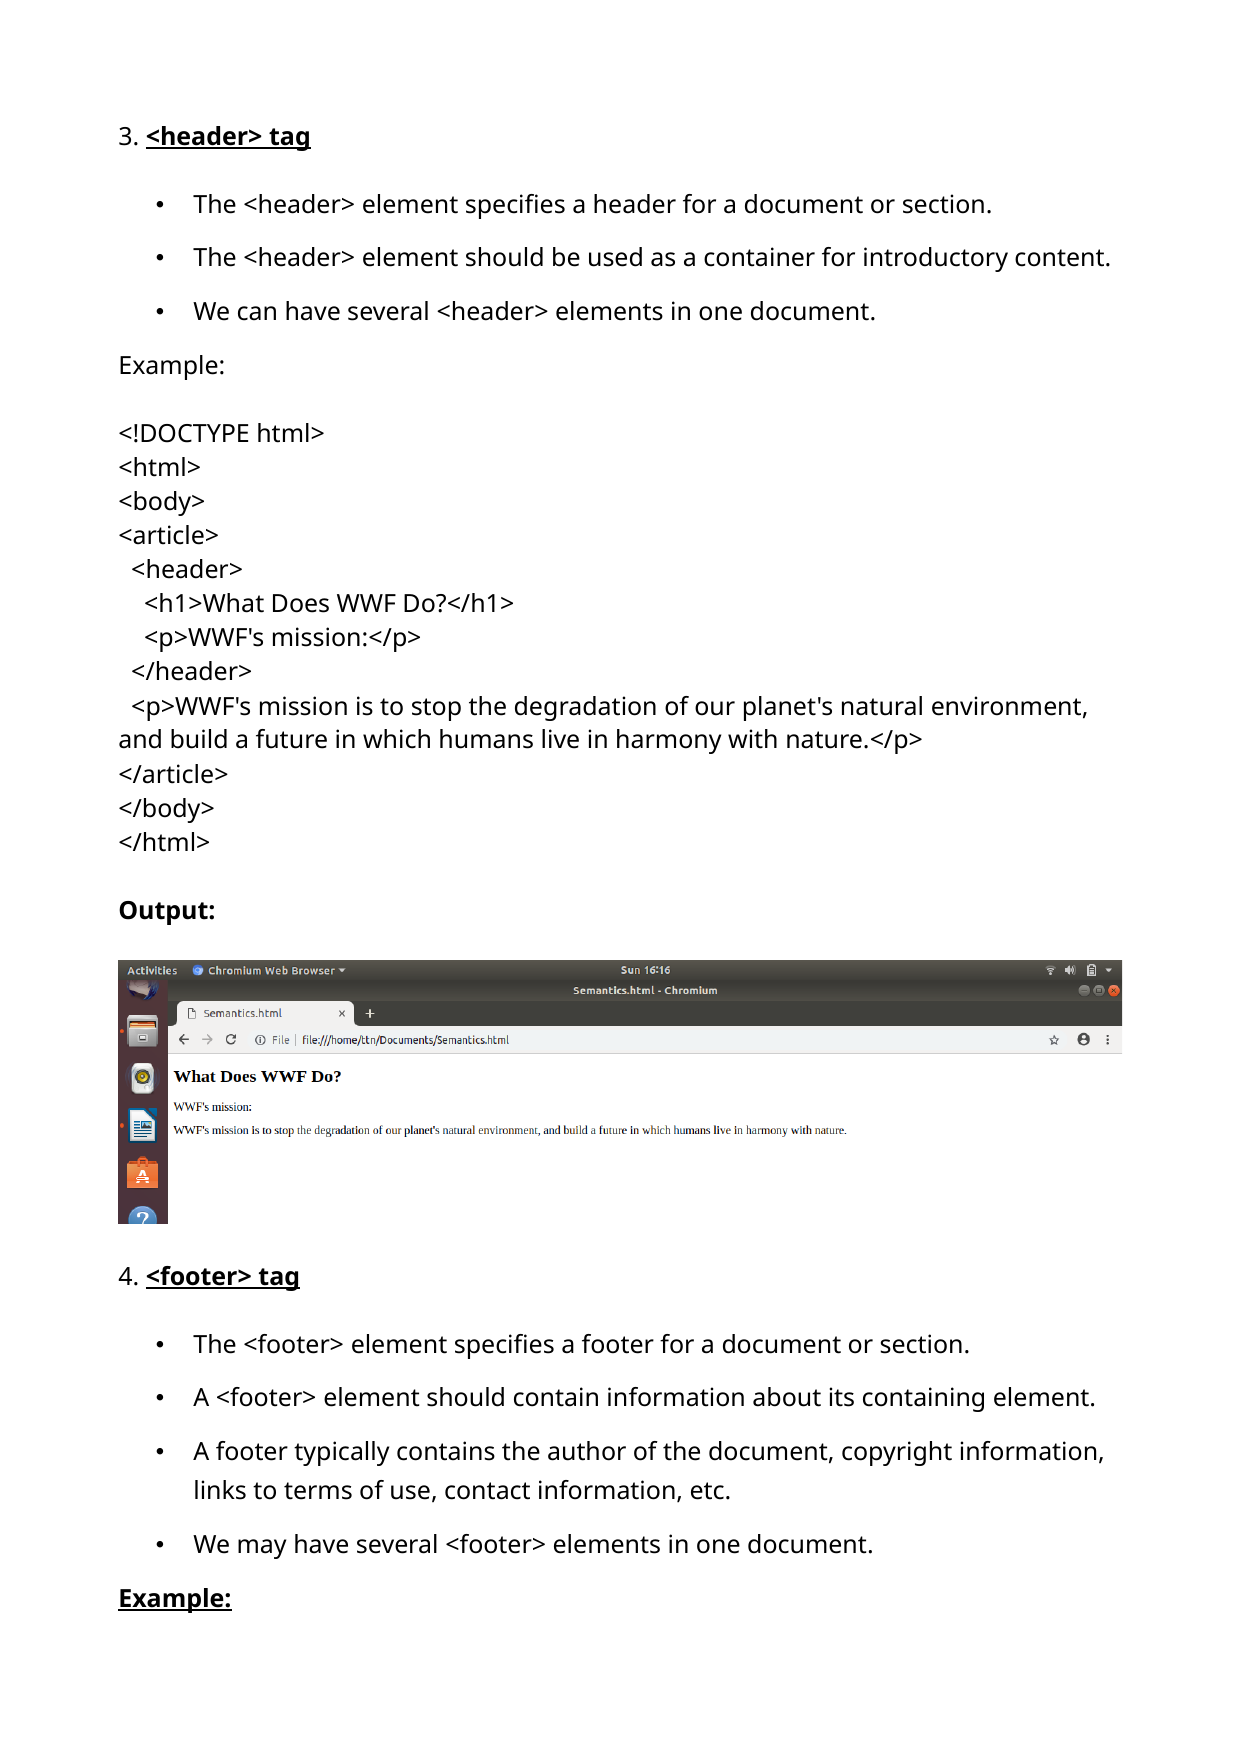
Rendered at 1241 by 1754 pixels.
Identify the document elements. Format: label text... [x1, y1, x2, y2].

text 4. <footer> tag [118, 1258, 1122, 1292]
text <body> [118, 484, 1122, 518]
text <!DOCTYPE html> [118, 416, 1122, 450]
text <html> [118, 450, 1122, 484]
text </html> [118, 824, 1122, 858]
text <article> [118, 518, 1122, 552]
text </body> [118, 790, 1122, 824]
text </header> [118, 654, 1122, 688]
text </article> [118, 756, 1122, 790]
list A <footer> element should contain information about its containing element. [156, 1380, 1122, 1414]
text <p>WWF's mission:</p> [118, 620, 1122, 654]
text <p>WWF's mission is to stop the degradation of our planet's natural environment, and build a future in which humans live in harmony with nature.</p> [118, 688, 1122, 756]
list We can have several <header> elements in one document. [156, 294, 1122, 328]
text Example: [118, 347, 1122, 382]
picture [118, 960, 1123, 1224]
text 3. <header> tag [118, 118, 1122, 152]
list We may have several <footer> elements in one document. [156, 1527, 1122, 1561]
text <header> [118, 552, 1122, 586]
list The <header> element should be used as a container for introductory content. [156, 240, 1122, 274]
list The <footer> element specifies a footer for a document or section. [156, 1326, 1122, 1360]
text <h1>What Does WWF Do?</h1> [118, 586, 1122, 620]
text Example: [118, 1580, 1122, 1614]
list The <header> element specifies a header for a document or section. [156, 186, 1122, 220]
text Output: [118, 892, 1122, 927]
list A footer typically contains the author of the document, copyright information, links to terms of use, contact information, etc. [156, 1434, 1122, 1507]
